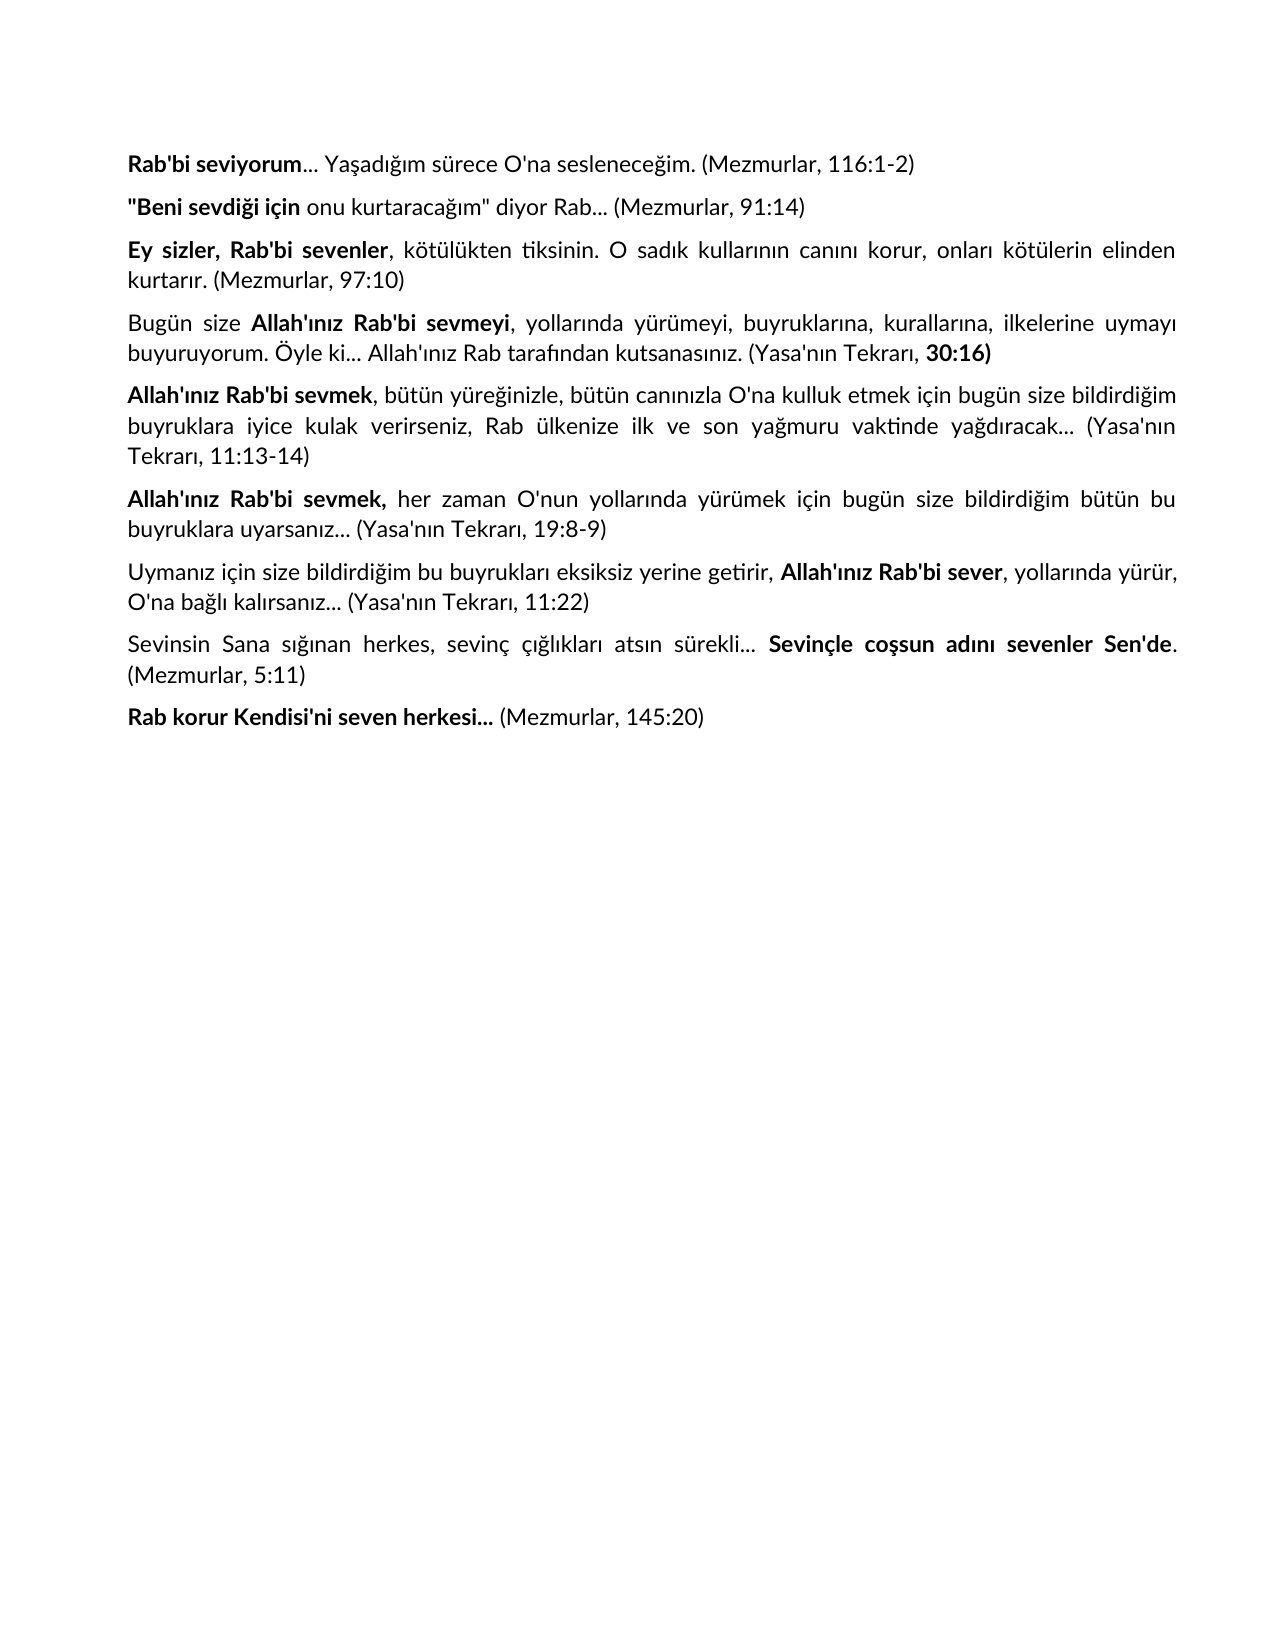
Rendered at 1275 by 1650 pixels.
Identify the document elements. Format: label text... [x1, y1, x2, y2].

text Allah'ınız Rab'bi sevmek, bütün yüreğinizle, bütün canınızla O'na kulluk etmek için bugün size bildirdiğim buyruklara iyice kulak verirseniz, Rab ülkenize ilk ve son yağmuru vaktinde yağdıracak... (Yasa'nın Tekrarı, 11:13-14) [127, 381, 1177, 469]
text Allah'ınız Rab'bi sevmek, her zaman O'nun yollarında yürümek için bugün size bildirdiğim bütün bu buyruklara uyarsanız... (Yasa'nın Tekrarı, 19:8-9) [127, 484, 1177, 542]
text Rab korur Kendisi'ni seven herkesi... (Mezmurlar, 145:20) [127, 703, 1177, 731]
text "Beni sevdiği için onu kurtaracağım" diyor Rab... (Mezmurlar, 91:14) [127, 193, 1177, 220]
text Bugün size Allah'ınız Rab'bi sevmeyi, yollarında yürümeyi, buyruklarına, kurallarına, ilkelerine uymayı buyuruyorum. Öyle ki... Allah'ınız Rab tarafından kutsanasınız. (Yasa'nın Tekrarı, 30:16) [127, 308, 1177, 366]
text Ey sizler, Rab'bi sevenler, kötülükten tiksinin. O sadık kullarının canını korur, onları kötülerin elinden kurtarır. (Mezmurlar, 97:10) [127, 235, 1177, 293]
text Rab'bi seviyorum... Yaşadığım sürece O'na sesleneceğim. (Mezmurlar, 116:1-2) [127, 150, 1177, 177]
text Sevinsin Sana sığınan herkes, sevinç çığlıkları atsın sürekli... Sevinçle coşsun adını sevenler Sen'de. (Mezmurlar, 5:11) [127, 630, 1177, 688]
text Uymanız için size bildirdiğim bu buyrukları eksiksiz yerine getirir, Allah'ınız Rab'bi sever, yollarında yürür, O'na bağlı kalırsanız... (Yasa'nın Tekrarı, 11:22) [127, 557, 1177, 615]
